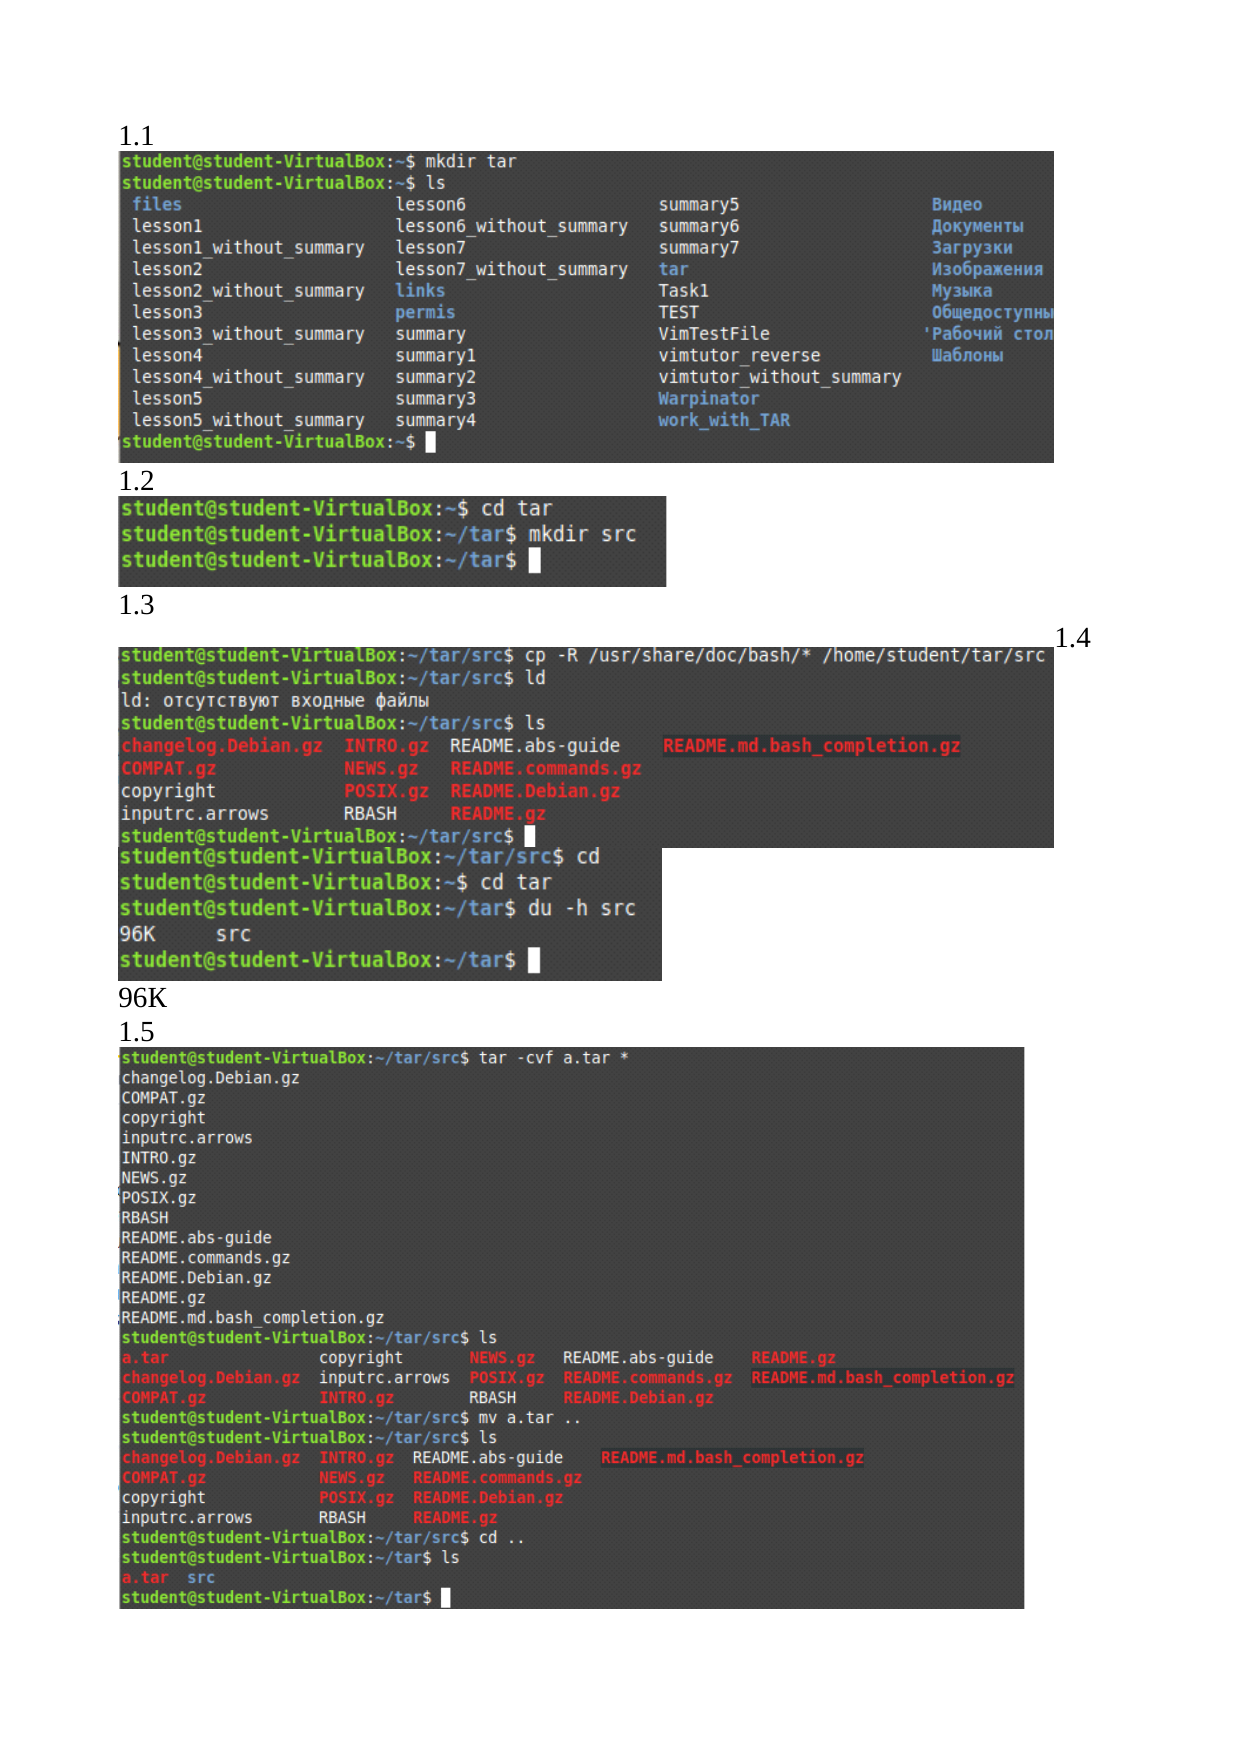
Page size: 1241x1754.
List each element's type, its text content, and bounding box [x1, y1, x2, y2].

text 1.2 [118, 463, 1122, 496]
text 96К [118, 980, 1122, 1014]
text 1.4 [118, 620, 1122, 848]
text 1.1 [118, 118, 1122, 152]
text 1.3 [118, 587, 1122, 620]
text 1.5 [118, 1014, 1122, 1047]
